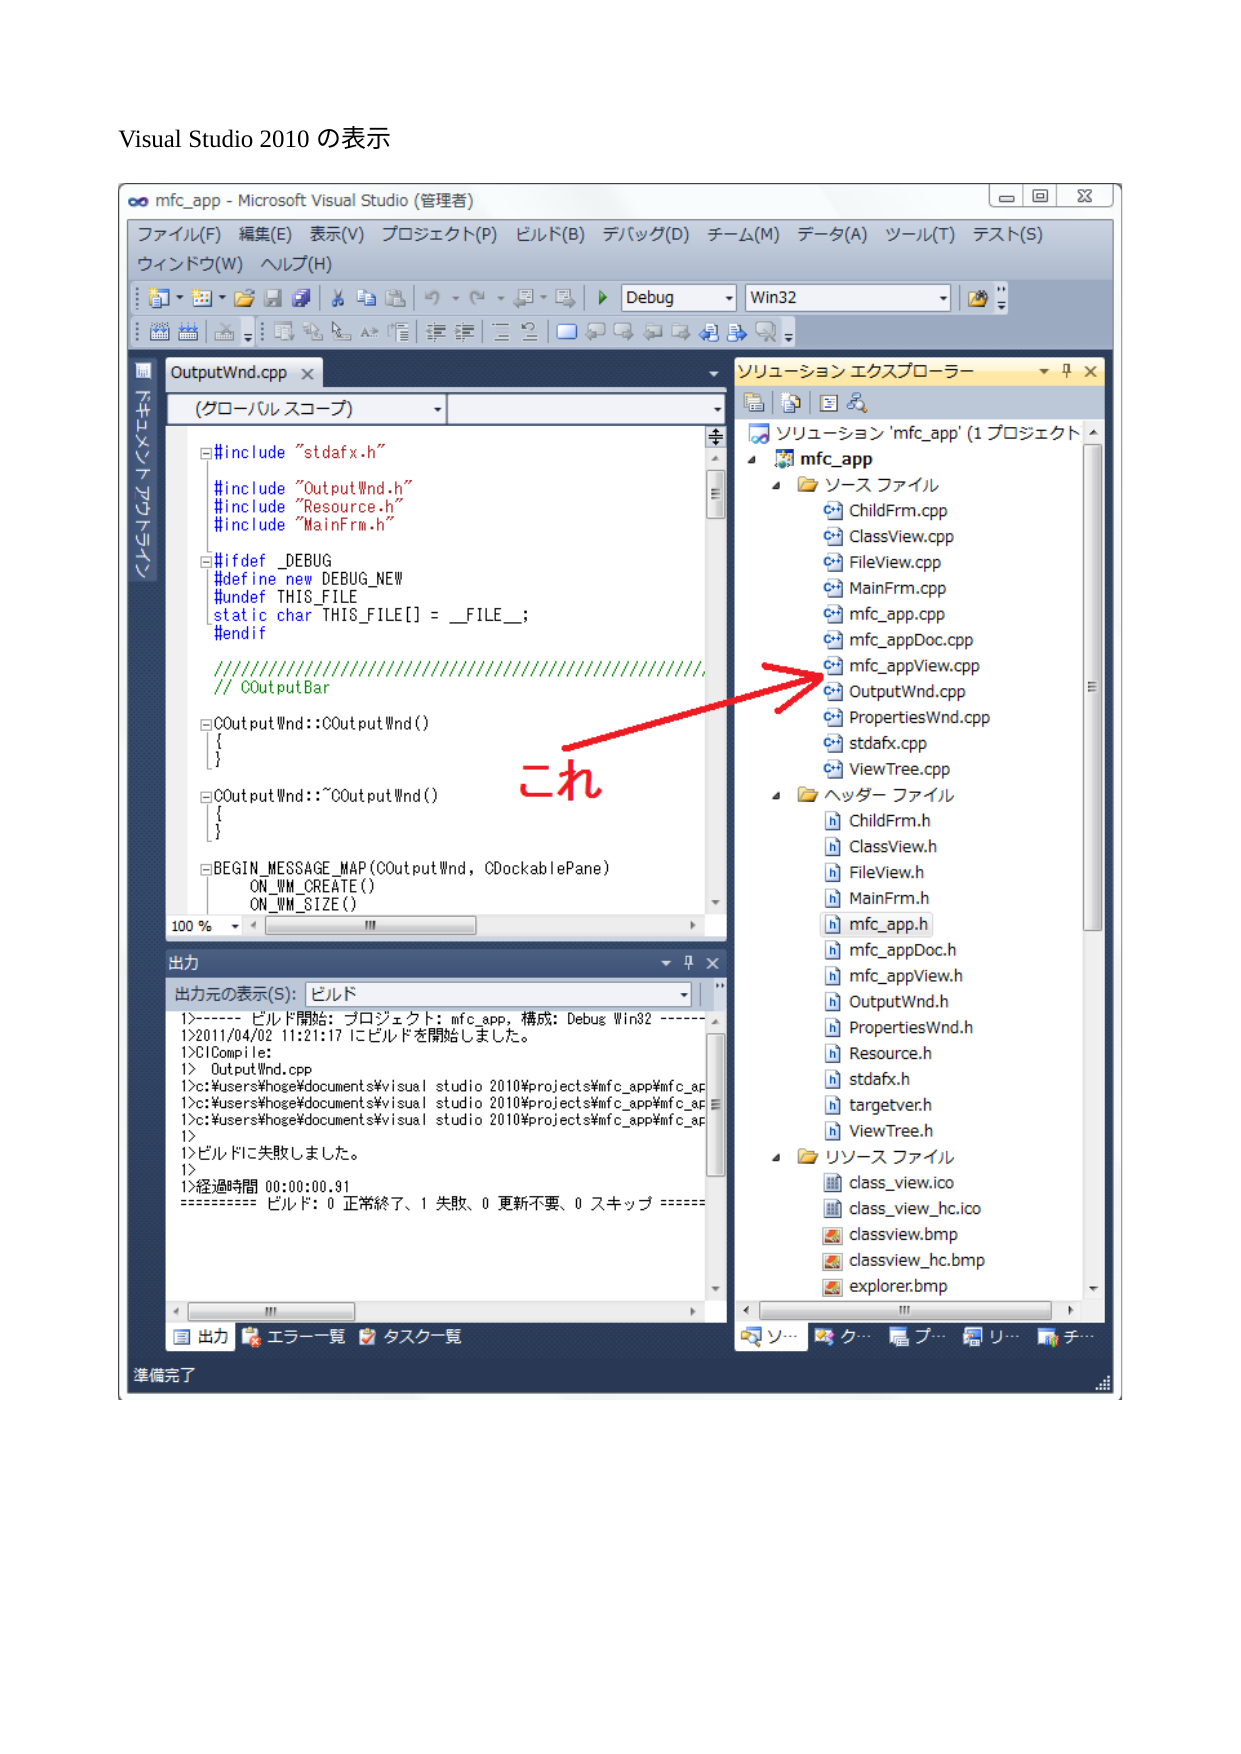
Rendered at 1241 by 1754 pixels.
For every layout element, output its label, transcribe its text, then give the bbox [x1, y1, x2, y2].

text Visual Studio 2010 の表示 [118, 118, 1122, 154]
